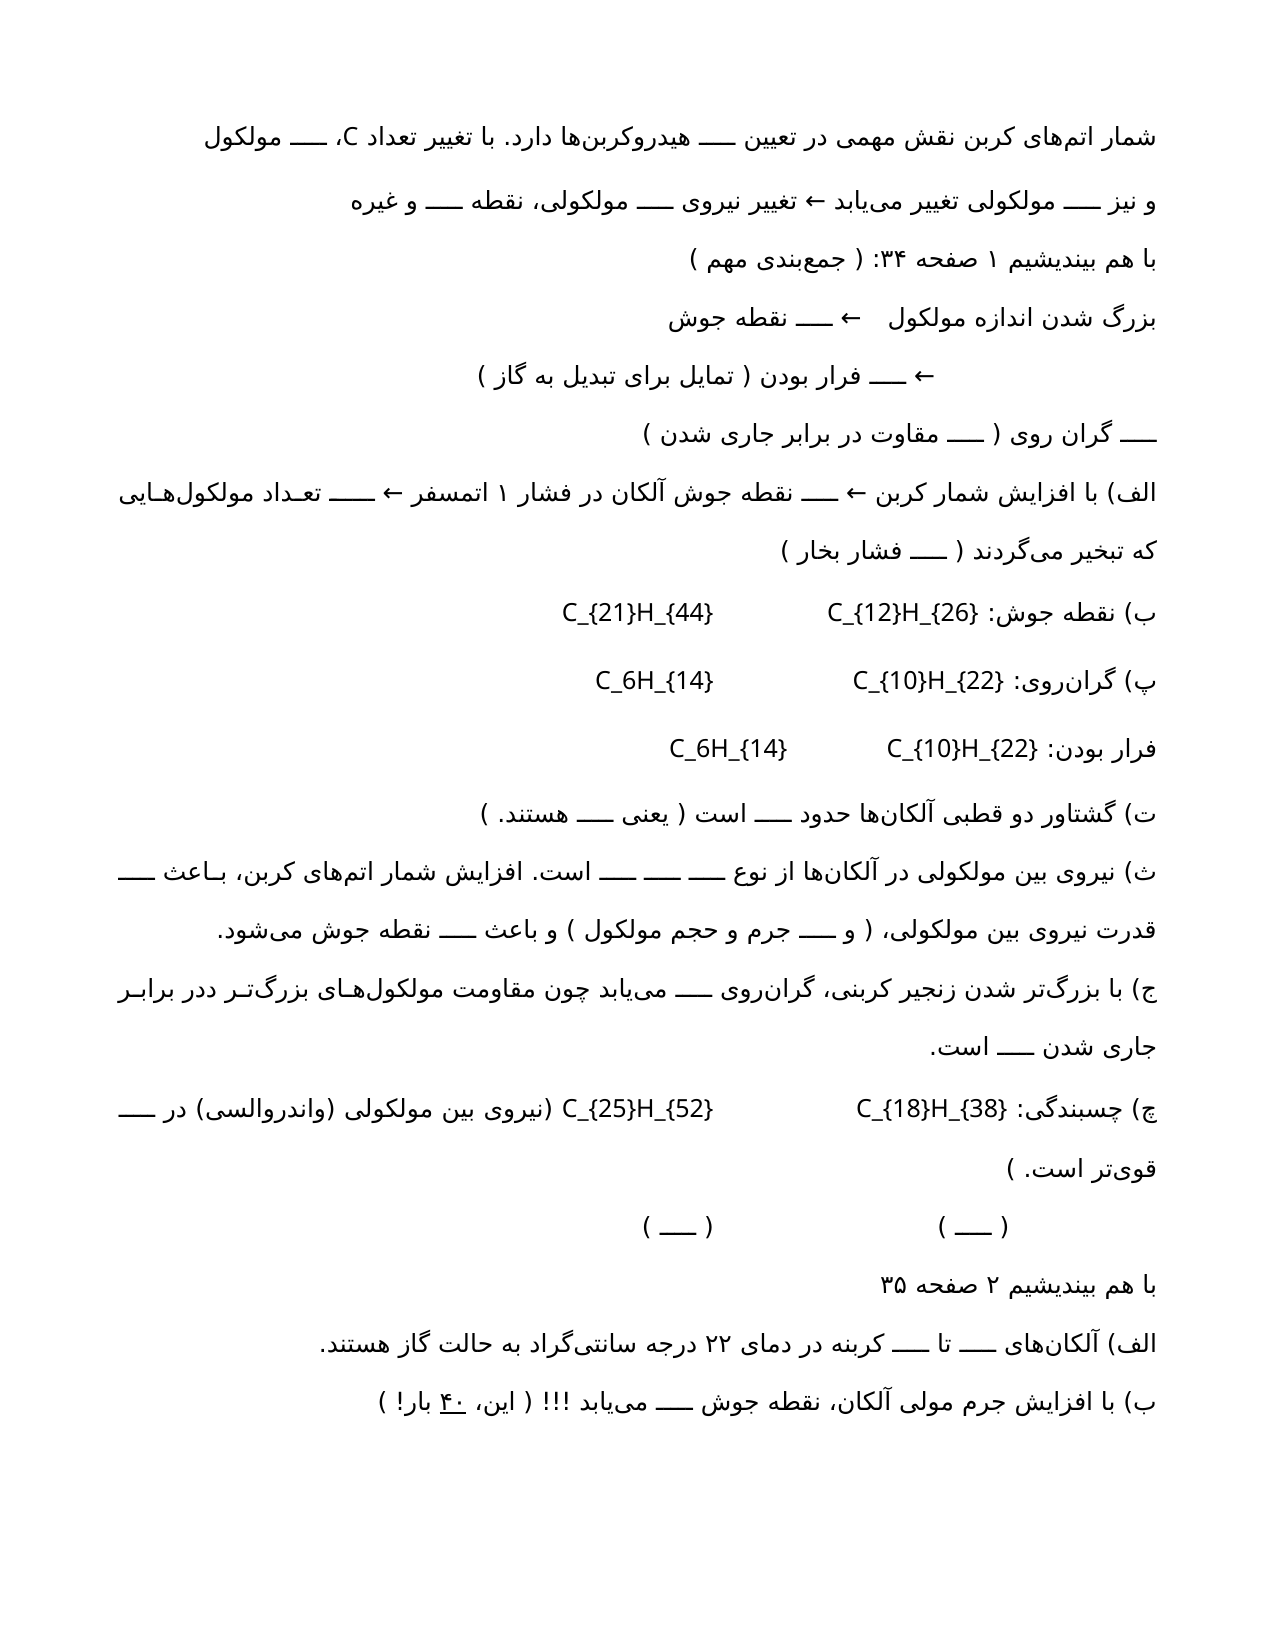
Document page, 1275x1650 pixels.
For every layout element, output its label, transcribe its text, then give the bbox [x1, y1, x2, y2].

text و نیز ـــــ مولکولی تغییر می‌یابد ← تغییر نیروی ـــــ مولکولی، نقطه ـــــ و غیره [118, 186, 1157, 215]
text ← ـــــ فرار بودن ( تمایل برای تبدیل به گاز ) [118, 361, 1157, 390]
text ( ـــــ ) ( ـــــ ) [118, 1212, 1157, 1241]
text چ) چسبندگی: C_{18}H_{38} C_{25}H_{52} (نیروی بین مولکولی (واندروالسی) در ـــــ قوی‌تر است. ) [118, 1091, 1157, 1183]
text ب) نقطه جوش: C_{12}H_{26} C_{21}H_{44} [118, 594, 1157, 629]
text شمار اتم‌های کربن نقش مهمی در تعیین ـــــ هیدروکربن‌ها دارد. با تغییر تعداد C، ـــــ مولکول [118, 118, 1157, 152]
text الف) با افزایش شمار کربن ← ـــــ نقطه جوش آلکان در فشار ۱ اتمسفر ← ـــــ تعداد مولکول‌هایی که تبخیر می‌گردند ( ـــــ فشار بخار ) [118, 478, 1157, 565]
text ج) با بزرگ‌تر شدن زنجیر کربنی، گران‌روی ـــــ می‌یابد چون مقاومت مولکول‌های بزرگ‌تر ددر برابر جاری شدن ـــــ است. [118, 974, 1157, 1061]
text بزرگ شدن اندازه مولکول ← ـــــ نقطه جوش [118, 303, 1157, 332]
text ث) نیروی بین مولکولی در آلکان‌ها از نوع ـــــ ـــــ ـــــ است. افزایش شمار اتم‌های کربن، باعث ـــــ قدرت نیروی بین مولکولی، ( و ـــــ جرم و حجم مولکول ) و باعث ـــــ نقطه جوش می‌شود. [118, 857, 1157, 945]
text ب) با افزایش جرم مولی آلکان، نقطه جوش ـــــ می‌یابد !!! ( این، ۴۰ بار! ) [118, 1387, 1157, 1416]
text الف) آلکان‌های ـــــ تا ـــــ کربنه در دمای ۲۲ درجه سانتی‌گراد به حالت گاز هستند. [118, 1329, 1157, 1358]
text پ) گران‌روی: C_{10}H_{22} C_6H_{14} [118, 663, 1157, 697]
text ـــــ گران روی ( ـــــ مقاوت در برابر جاری شدن ) [118, 419, 1157, 449]
text ت) گشتاور دو قطبی آلکان‌ها حدود ـــــ است ( یعنی ـــــ هستند. ) [118, 799, 1157, 828]
text فرار بودن: C_{10}H_{22} C_6H_{14} [118, 731, 1157, 765]
text با هم بیندیشیم ۲ صفحه ۳۵ [118, 1271, 1157, 1300]
text با هم بیندیشیم ۱ صفحه ۳۴: ( جمع‌بندی مهم ) [118, 244, 1157, 274]
